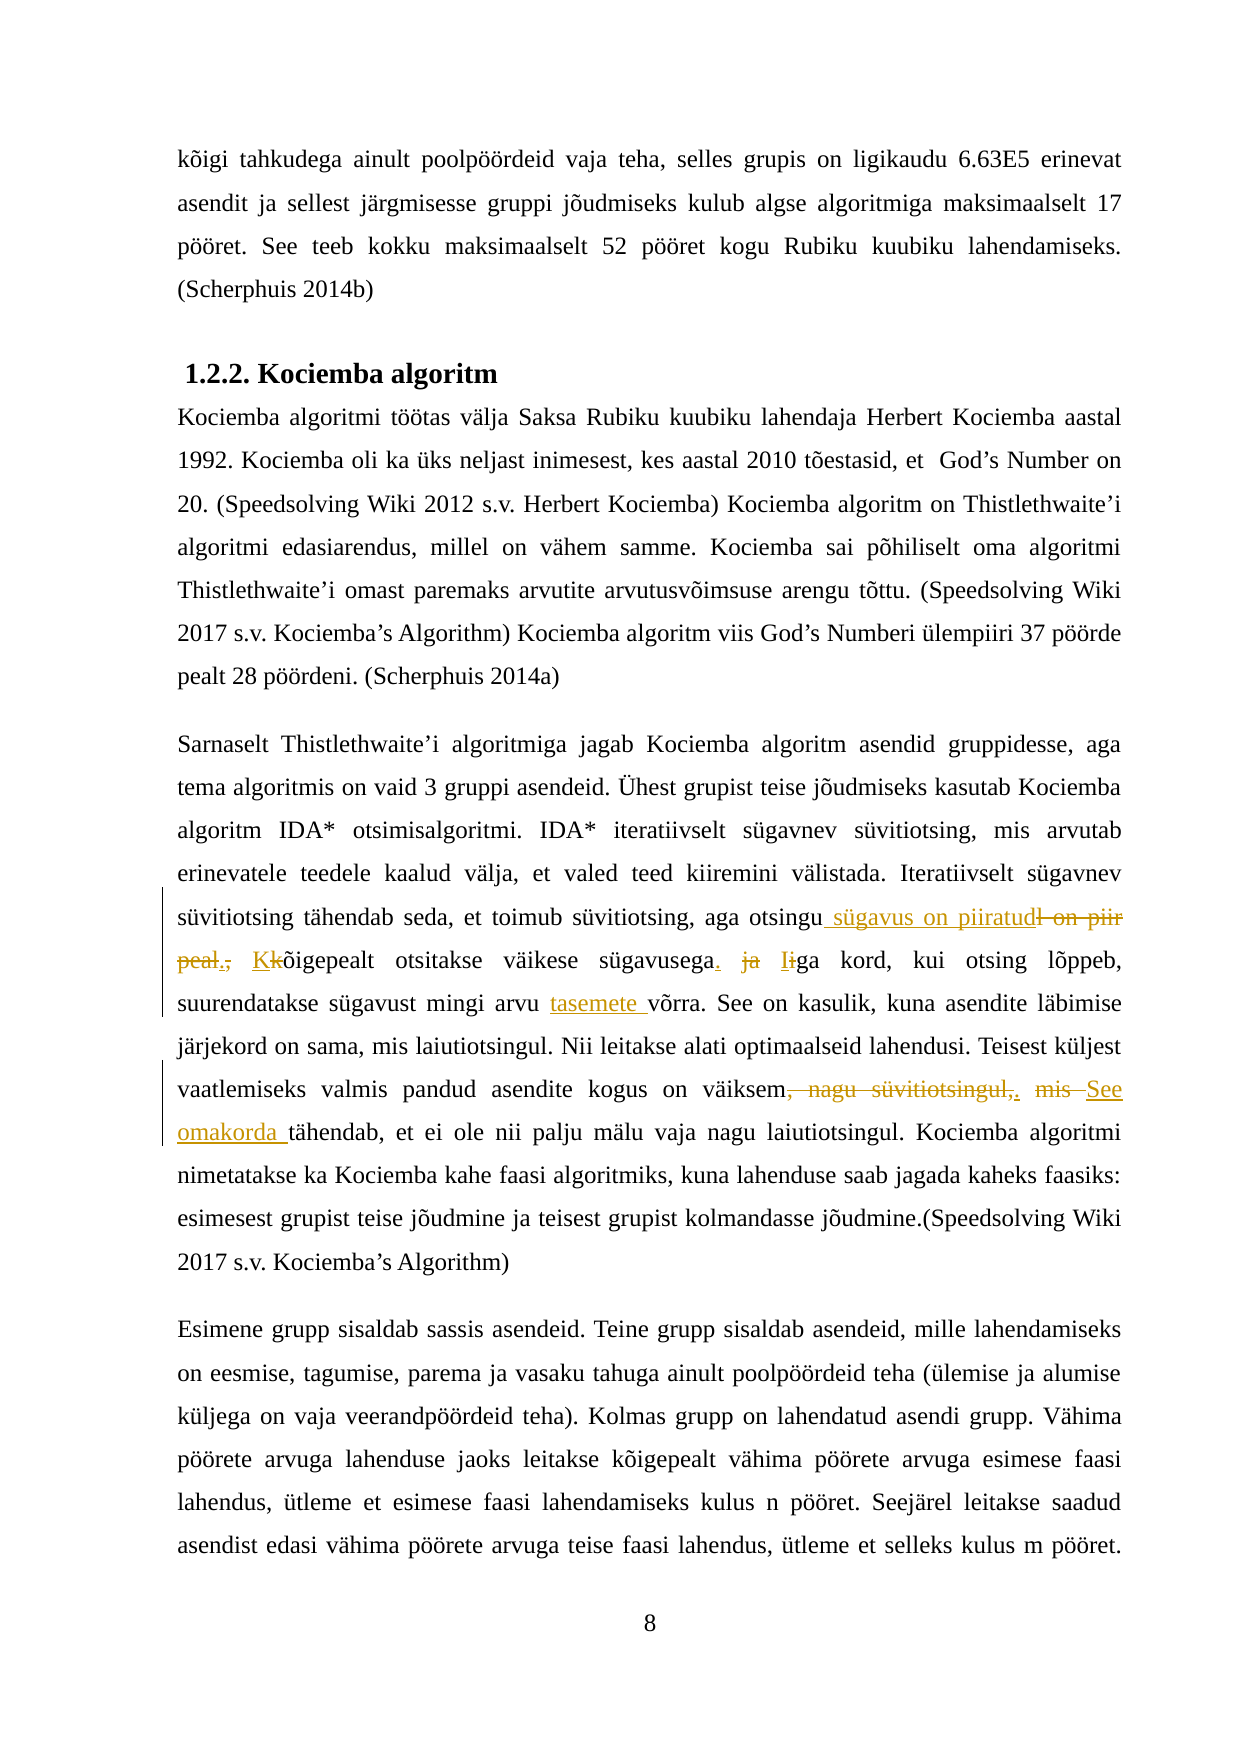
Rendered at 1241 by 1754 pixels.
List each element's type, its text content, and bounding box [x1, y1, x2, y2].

subtitle Kociemba algoritm [177, 356, 1122, 390]
text Kociemba algoritmi töötas välja Saksa Rubiku kuubiku lahendaja Herbert Kociemba aastal 1992. Kociemba oli ka üks neljast inimesest, kes aastal 2010 tõestasid, et God’s Number on 20. (Speedsolving Wiki 2012 s.v. Herbert Kociemba) Kociemba algoritm on Thistlethwaite’i algoritmi edasiarendus, millel on vähem samme. Kociemba sai põhiliselt oma algoritmi Thistlethwaite’i omast paremaks arvutite arvutusvõimsuse arengu tõttu. (Speedsolving Wiki 2017 s.v. Kociemba’s Algorithm) Kociemba algoritm viis God’s Numberi ülempiiri 37 pöörde pealt 28 pöördeni. (Scherphuis 2014a) [177, 402, 1122, 690]
text kõigi tahkudega ainult poolpöördeid vaja teha, selles grupis on ligikaudu 6.63E5 erinevat asendit ja sellest järgmisesse gruppi jõudmiseks kulub algse algoritmiga maksimaalselt 17 pööret. See teeb kokku maksimaalselt 52 pööret kogu Rubiku kuubiku lahendamiseks. (Scherphuis 2014b) [177, 144, 1122, 303]
text Sarnaselt Thistlethwaite’i algoritmiga jagab Kociemba algoritm asendid gruppidesse, aga tema algoritmis on vaid 3 gruppi asendeid. Ühest grupist teise jõudmiseks kasutab Kociemba algoritm IDA* otsimisalgoritmi. IDA* iteratiivselt sügavnev süvitiotsing, mis arvutab erinevatele teedele kaalud välja, et valed teed kiiremini välistada. Iteratiivselt sügavnev süvitiotsing tähendab seda, et toimub süvitiotsing, aga otsingu sügavus on piiratud. Kõigepealt otsitakse väikese sügavusega. Iga kord, kui otsing lõppeb, suurendatakse sügavust mingi arvu tasemete võrra. See on kasulik, kuna asendite läbimise järjekord on sama, mis laiutiotsingul. Nii leitakse alati optimaalseid lahendusi. Teisest küljest vaatlemiseks valmis pandud asendite kogus on väiksem. See omakorda tähendab, et ei ole nii palju mälu vaja nagu laiutiotsingul. Kociemba algoritmi nimetatakse ka Kociemba kahe faasi algoritmiks, kuna lahenduse saab jagada kaheks faasiks: esimesest grupist teise jõudmine ja teisest grupist kolmandasse jõudmine.(Speedsolving Wiki 2017 s.v. Kociemba’s Algorithm) [177, 729, 1122, 1275]
text Esimene grupp sisaldab sassis asendeid. Teine grupp sisaldab asendeid, mille lahendamiseks on eesmise, tagumise, parema ja vasaku tahuga ainult poolpöördeid teha (ülemise ja alumise küljega on vaja veerandpöördeid teha). Kolmas grupp on lahendatud asendi grupp. Vähima pöörete arvuga lahenduse jaoks leitakse kõigepealt vähima pöörete arvuga esimese faasi lahendus, ütleme et esimese faasi lahendamiseks kulus n pööret. Seejärel leitakse saadud asendist edasi vähima pöörete arvuga teise faasi lahendus, ütleme et selleks kulus m pööret. [177, 1314, 1122, 1559]
